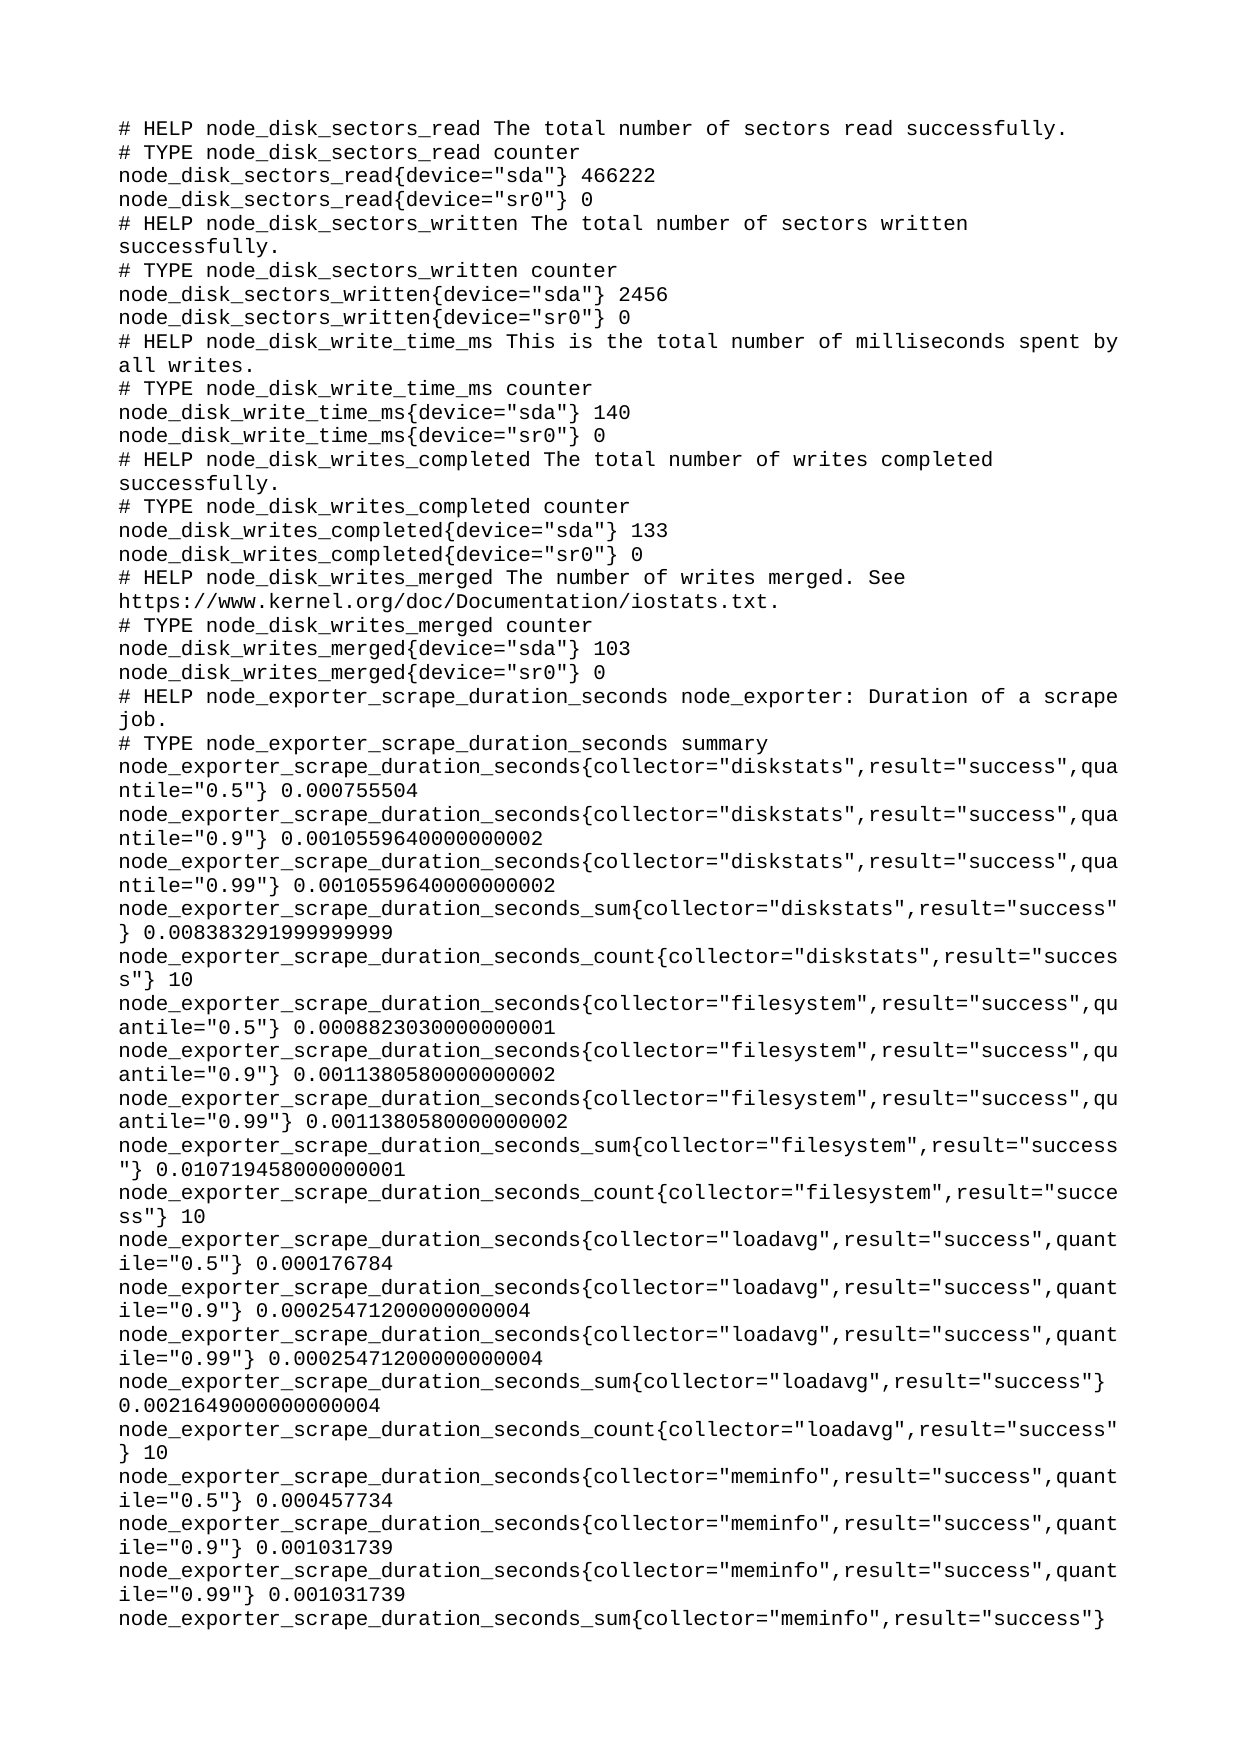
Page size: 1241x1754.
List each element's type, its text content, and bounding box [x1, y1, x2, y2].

text node_exporter_scrape_duration_seconds{collector="filesystem",result="success",quantile="0.9"} 0.0011380580000000002 [118, 1040, 1122, 1088]
text node_exporter_scrape_duration_seconds{collector="meminfo",result="success",quantile="0.99"} 0.001031739 [118, 1561, 1122, 1608]
text node_disk_writes_merged{device="sda"} 103 [118, 638, 1122, 662]
text # TYPE node_disk_writes_completed counter [118, 496, 1122, 520]
text node_disk_sectors_written{device="sda"} 2456 [118, 284, 1122, 307]
text # TYPE node_disk_sectors_read counter [118, 142, 1122, 165]
text # HELP node_disk_sectors_written The total number of sectors written successfully. [118, 213, 1122, 260]
text node_exporter_scrape_duration_seconds_count{collector="loadavg",result="success"} 10 [118, 1419, 1122, 1466]
text node_exporter_scrape_duration_seconds{collector="meminfo",result="success",quantile="0.9"} 0.001031739 [118, 1513, 1122, 1561]
text node_exporter_scrape_duration_seconds{collector="loadavg",result="success",quantile="0.5"} 0.000176784 [118, 1229, 1122, 1277]
text node_exporter_scrape_duration_seconds_sum{collector="diskstats",result="success"} 0.008383291999999999 [118, 898, 1122, 946]
text node_exporter_scrape_duration_seconds{collector="meminfo",result="success",quantile="0.5"} 0.000457734 [118, 1466, 1122, 1513]
text # TYPE node_disk_sectors_written counter [118, 260, 1122, 284]
text node_exporter_scrape_duration_seconds_sum{collector="meminfo",result="success"} [118, 1608, 1122, 1631]
text node_disk_sectors_read{device="sda"} 466222 [118, 165, 1122, 189]
text node_exporter_scrape_duration_seconds_sum{collector="loadavg",result="success"} 0.0021649000000000004 [118, 1371, 1122, 1419]
text node_disk_writes_completed{device="sda"} 133 [118, 520, 1122, 544]
text # HELP node_disk_sectors_read The total number of sectors read successfully. [118, 118, 1122, 142]
text # TYPE node_disk_write_time_ms counter [118, 378, 1122, 402]
text node_disk_writes_completed{device="sr0"} 0 [118, 544, 1122, 567]
text node_disk_write_time_ms{device="sr0"} 0 [118, 426, 1122, 449]
text # HELP node_exporter_scrape_duration_seconds node_exporter: Duration of a scrape job. [118, 686, 1122, 733]
text node_disk_writes_merged{device="sr0"} 0 [118, 662, 1122, 686]
text node_disk_write_time_ms{device="sda"} 140 [118, 402, 1122, 426]
text node_exporter_scrape_duration_seconds_count{collector="diskstats",result="success"} 10 [118, 946, 1122, 993]
text node_exporter_scrape_duration_seconds_sum{collector="filesystem",result="success"} 0.010719458000000001 [118, 1135, 1122, 1182]
text # HELP node_disk_write_time_ms This is the total number of milliseconds spent by all writes. [118, 331, 1122, 378]
text # HELP node_disk_writes_completed The total number of writes completed successfully. [118, 449, 1122, 496]
text # TYPE node_disk_writes_merged counter [118, 615, 1122, 638]
text node_exporter_scrape_duration_seconds{collector="filesystem",result="success",quantile="0.5"} 0.0008823030000000001 [118, 993, 1122, 1040]
text node_disk_sectors_read{device="sr0"} 0 [118, 189, 1122, 213]
text node_exporter_scrape_duration_seconds{collector="diskstats",result="success",quantile="0.5"} 0.000755504 [118, 757, 1122, 804]
text node_exporter_scrape_duration_seconds{collector="diskstats",result="success",quantile="0.9"} 0.0010559640000000002 [118, 804, 1122, 851]
text # TYPE node_exporter_scrape_duration_seconds summary [118, 733, 1122, 757]
text node_exporter_scrape_duration_seconds{collector="diskstats",result="success",quantile="0.99"} 0.0010559640000000002 [118, 851, 1122, 898]
text node_exporter_scrape_duration_seconds{collector="loadavg",result="success",quantile="0.9"} 0.00025471200000000004 [118, 1277, 1122, 1324]
text # HELP node_disk_writes_merged The number of writes merged. See https://www.kernel.org/doc/Documentation/iostats.txt. [118, 567, 1122, 615]
text node_exporter_scrape_duration_seconds{collector="loadavg",result="success",quantile="0.99"} 0.00025471200000000004 [118, 1324, 1122, 1371]
text node_exporter_scrape_duration_seconds{collector="filesystem",result="success",quantile="0.99"} 0.0011380580000000002 [118, 1088, 1122, 1135]
text node_exporter_scrape_duration_seconds_count{collector="filesystem",result="success"} 10 [118, 1182, 1122, 1229]
text node_disk_sectors_written{device="sr0"} 0 [118, 307, 1122, 331]
